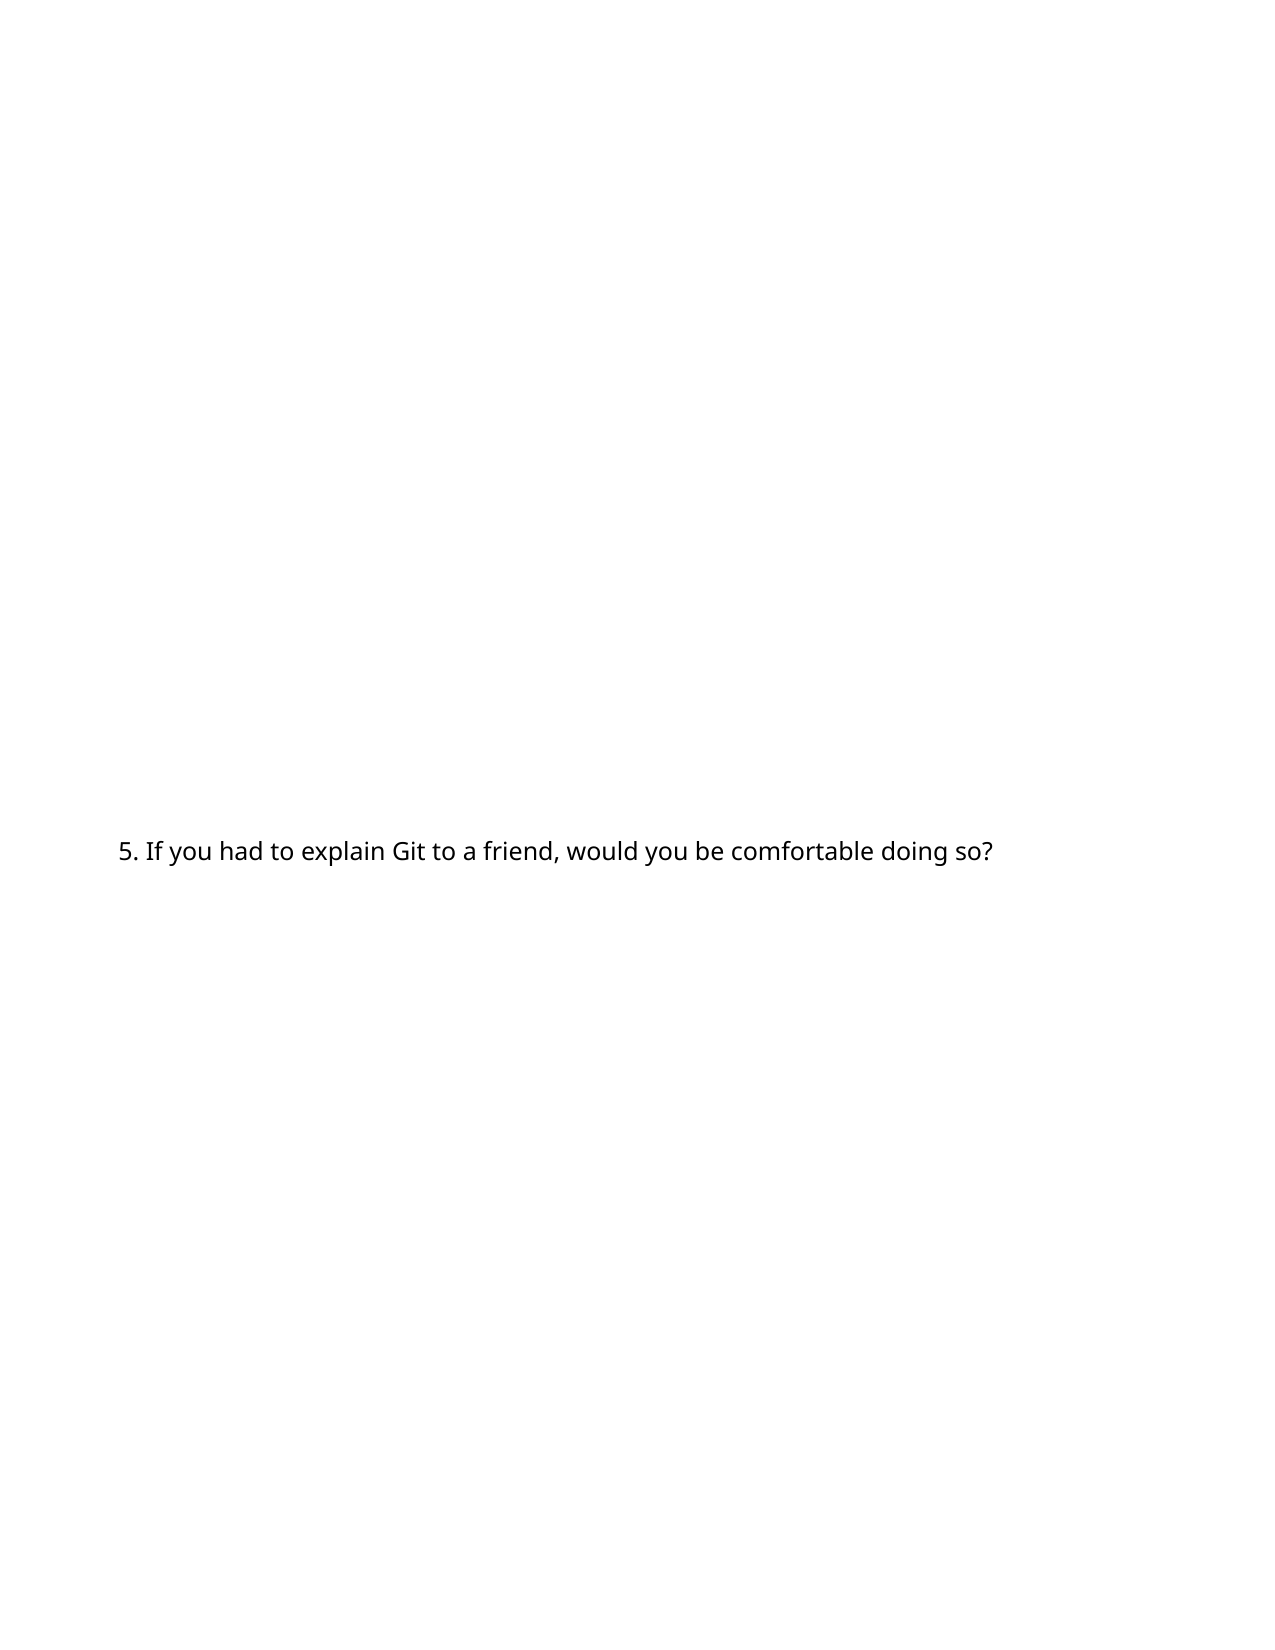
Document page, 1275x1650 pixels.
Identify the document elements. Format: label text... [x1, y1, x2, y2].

text 5. If you had to explain Git to a friend, would you be comfortable doing so? [118, 833, 1157, 867]
